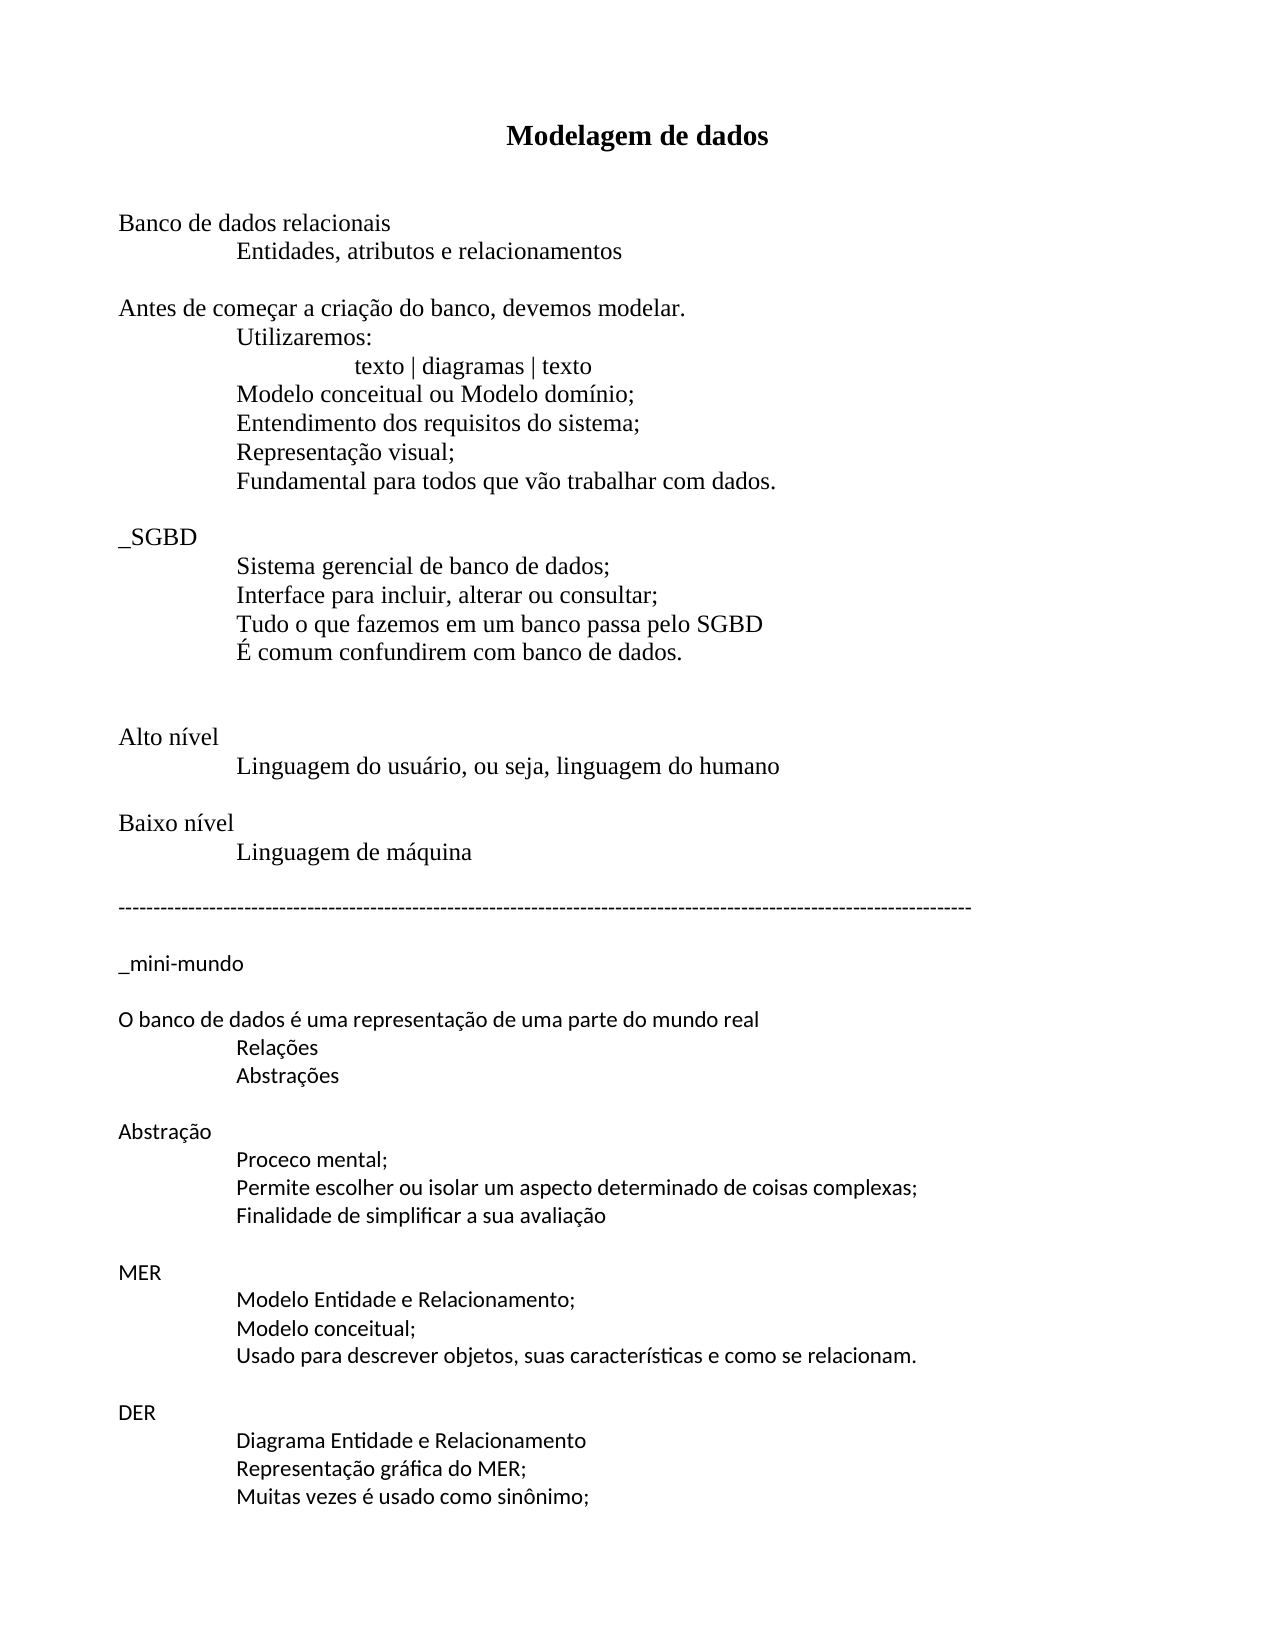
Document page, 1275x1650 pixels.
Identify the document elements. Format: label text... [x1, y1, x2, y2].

text DER [118, 1398, 1157, 1426]
text Representação gráfica do MER; [118, 1454, 1157, 1482]
text _SGBD [118, 522, 1157, 551]
text Linguagem de máquina [118, 837, 1157, 865]
text MER [118, 1258, 1157, 1286]
text Entidades, atributos e relacionamentos [118, 236, 1157, 265]
text Muitas vezes é usado como sinônimo; [118, 1482, 1157, 1510]
text Banco de dados relacionais [118, 208, 1157, 236]
text Abstração [118, 1117, 1157, 1146]
text Sistema gerencial de banco de dados; [118, 551, 1157, 580]
text Relações [118, 1033, 1157, 1061]
text Baixo nível [118, 808, 1157, 837]
text Linguagem do usuário, ou seja, linguagem do humano [118, 751, 1157, 780]
text Tudo o que fazemos em um banco passa pelo SGBD [118, 609, 1157, 637]
text Diagrama Entidade e Relacionamento [118, 1426, 1157, 1454]
text Utilizaremos: [118, 322, 1157, 351]
text Alto nível [118, 722, 1157, 751]
text Finalidade de simplificar a sua avaliação [118, 1202, 1157, 1229]
text É comum confundirem com banco de dados. [118, 637, 1157, 666]
text Abstrações [118, 1061, 1157, 1089]
text Modelo conceitual; [118, 1314, 1157, 1342]
text _mini-mundo [118, 949, 1157, 977]
text Representação visual; [118, 437, 1157, 466]
text Permite escolher ou isolar um aspecto determinado de coisas complexas; [118, 1173, 1157, 1202]
text Antes de começar a criação do banco, devemos modelar. [118, 293, 1157, 322]
text Interface para incluir, alterar ou consultar; [118, 580, 1157, 609]
text Modelagem de dados [118, 118, 1157, 152]
text texto | diagramas | texto [118, 351, 1157, 379]
text Usado para descrever objetos, suas características e como se relacionam. [118, 1342, 1157, 1370]
text Fundamental para todos que vão trabalhar com dados. [118, 466, 1157, 494]
text Proceco mental; [118, 1146, 1157, 1173]
text Entendimento dos requisitos do sistema; [118, 408, 1157, 437]
text -------------------------------------------------------------------------------------------------------------------------- [118, 893, 1157, 921]
text O banco de dados é uma representação de uma parte do mundo real [118, 1005, 1157, 1033]
text Modelo conceitual ou Modelo domínio; [118, 379, 1157, 408]
text Modelo Entidade e Relacionamento; [118, 1286, 1157, 1314]
